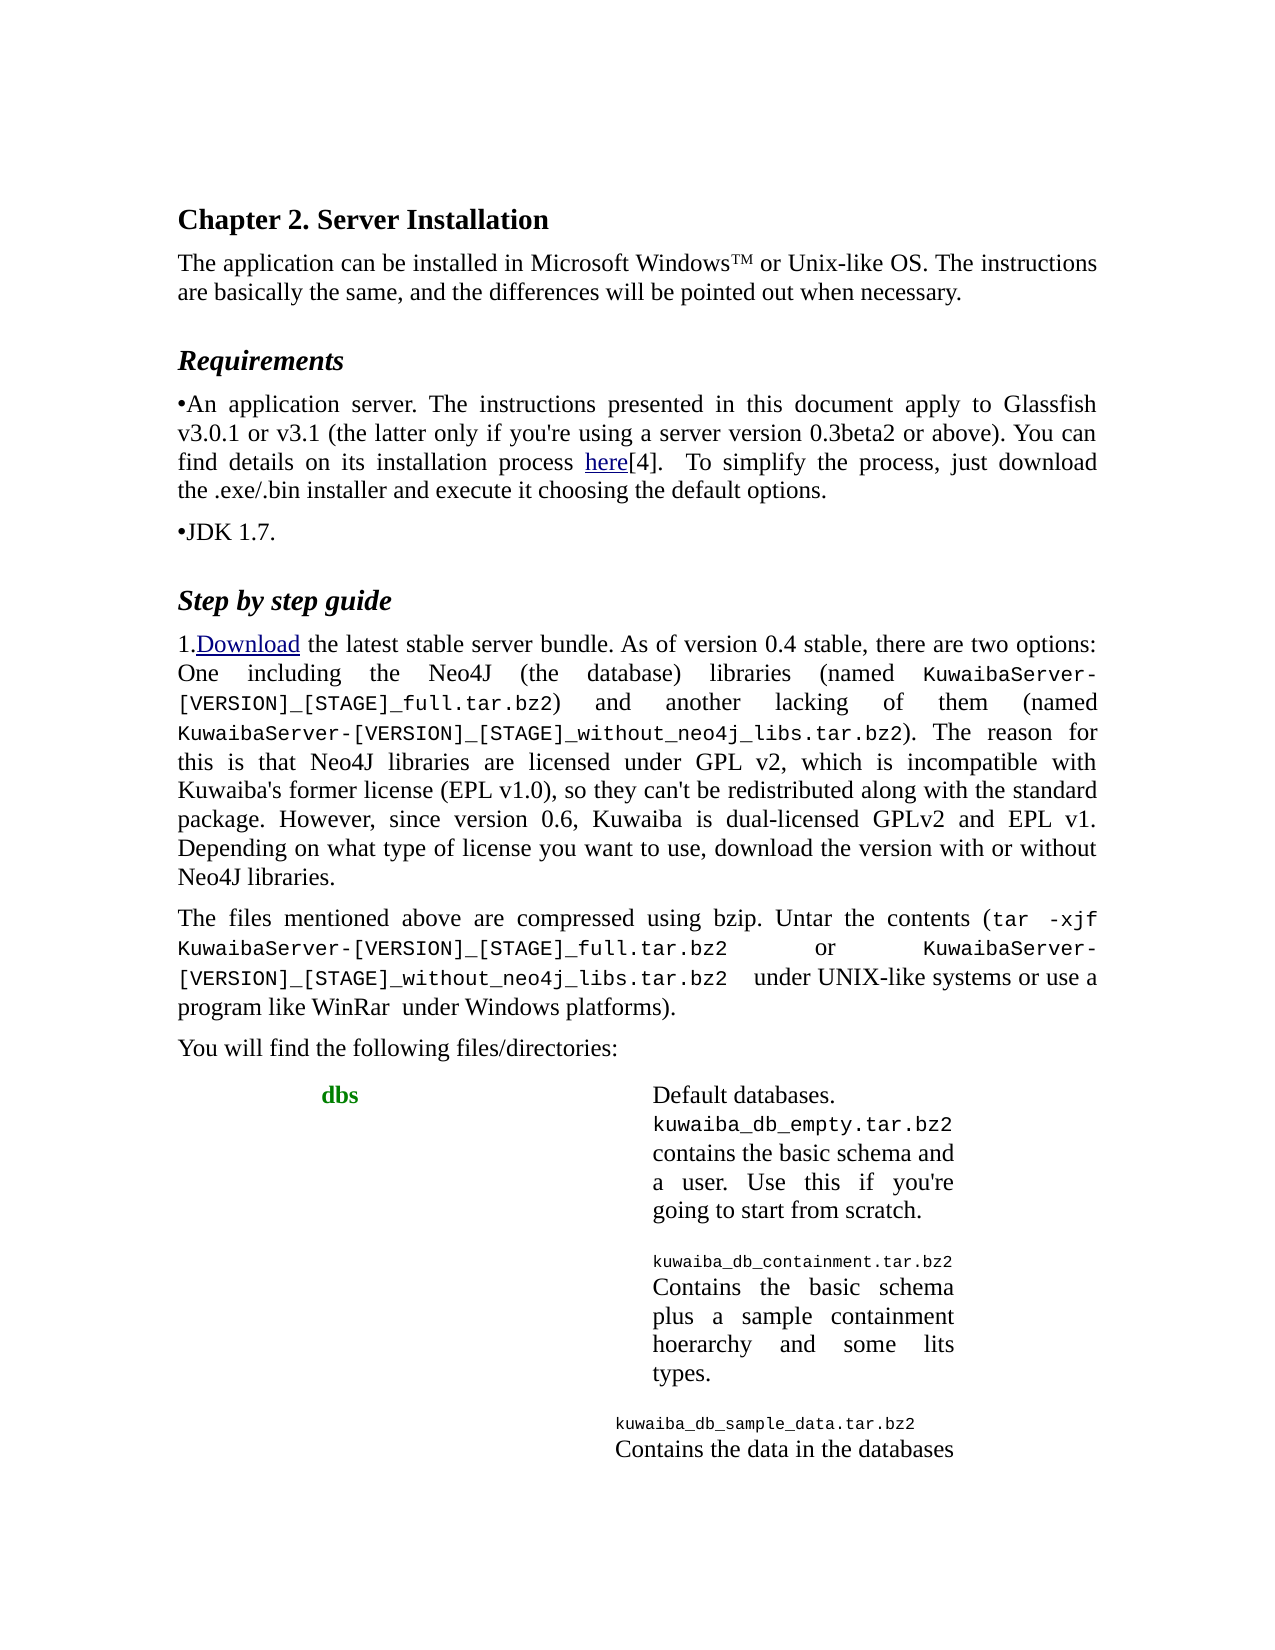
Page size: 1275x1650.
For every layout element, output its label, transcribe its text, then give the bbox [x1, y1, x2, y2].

list JDK 1.7. [177, 517, 1098, 546]
text The application can be installed in Microsoft WindowsTM or Unix-like OS. The instructions are basically the same, and the differences will be pointed out when necessary. [177, 248, 1098, 306]
text The files mentioned above are compressed using bzip. Untar the contents (tar -xjf KuwaibaServer-[VERSION]_[STAGE]_full.tar.bz2 or KuwaibaServer-[VERSION]_[STAGE]_without_neo4j_libs.tar.bz2 under UNIX-like systems or use a program like WinRar under Windows platforms). [177, 903, 1098, 1020]
subtitle Step by step guide [177, 583, 1098, 617]
text You will find the following files/directories: [177, 1033, 1098, 1062]
subtitle Requirements [177, 343, 1098, 377]
subtitle Chapter 2. Server Installation [177, 202, 1098, 236]
table_header dbs [315, 1074, 647, 1469]
list An application server. The instructions presented in this document apply to Glassfish v3.0.1 or v3.1 (the latter only if you're using a server version 0.3beta2 or above). You can find details on its installation process here[4]. To simplify the process, just download the .exe/.bin installer and execute it choosing the default options. [177, 389, 1098, 504]
table_header Default databases. kuwaiba_db_empty.tar.bz2 contains the basic schema and a user. Use this if you're going to start from scratch. kuwaiba_db_containment.tar.bz2Contains the basic schema plus a sample containment hoerarchy and some lits types. kuwaiba_db_sample_data.tar.bz2 Contains the data in the databases above plus sample business data. To use a particular database, just unpack the contents of the desired backup into the “services/target” directory (provided you already deleted the existing kuwaiba_db directory) [647, 1074, 960, 1469]
list Download the latest stable server bundle. As of version 0.4 stable, there are two options: One including the Neo4J (the database) libraries (named KuwaibaServer-[VERSION]_[STAGE]_full.tar.bz2) and another lacking of them (named KuwaibaServer-[VERSION]_[STAGE]_without_neo4j_libs.tar.bz2). The reason for this is that Neo4J libraries are licensed under GPL v2, which is incompatible with Kuwaiba's former license (EPL v1.0), so they can't be redistributed along with the standard package. However, since version 0.6, Kuwaiba is dual-licensed GPLv2 and EPL v1. Depending on what type of license you want to use, download the version with or without Neo4J libraries. [177, 629, 1098, 890]
